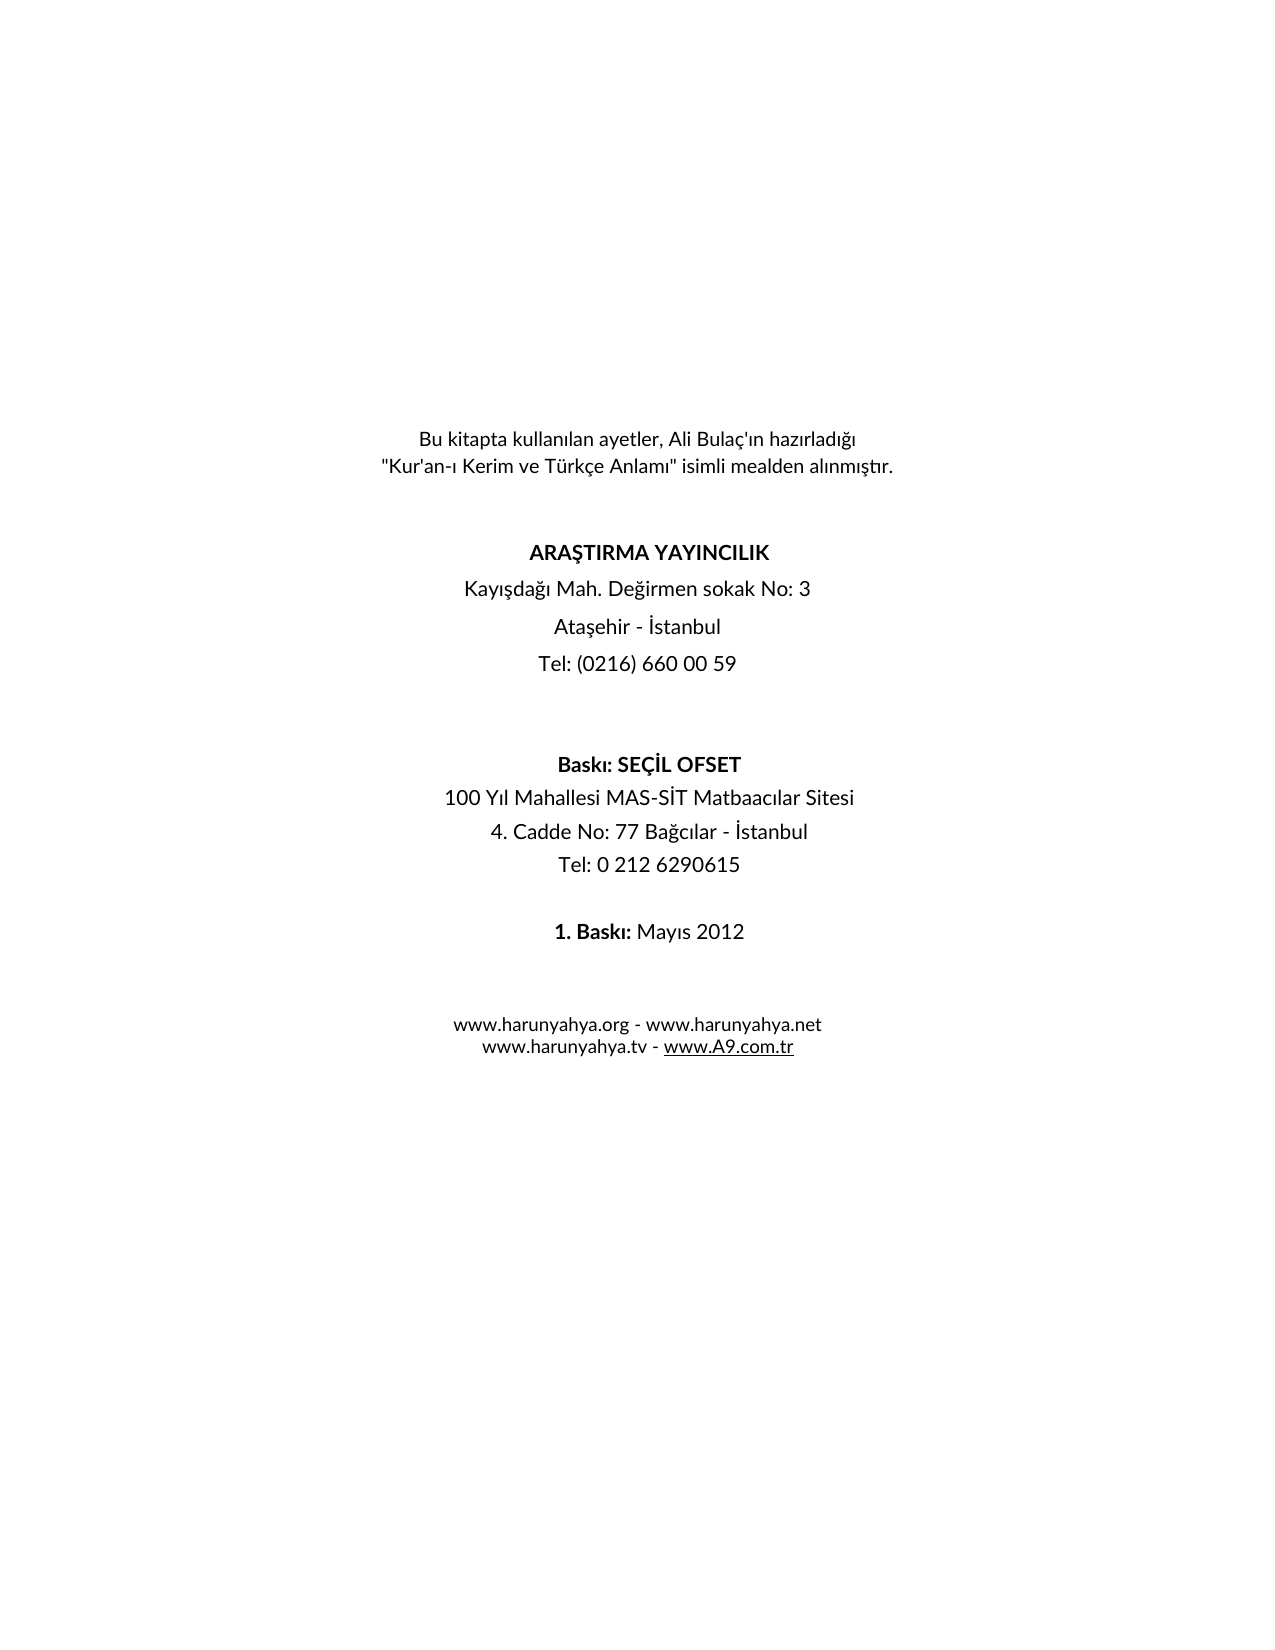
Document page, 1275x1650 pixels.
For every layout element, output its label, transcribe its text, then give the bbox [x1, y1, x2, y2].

text 4. Cadde No: 77 Bağcılar - İstanbul [75, 812, 1200, 846]
text 1. Baskı: Mayıs 2012 [75, 912, 1200, 946]
text "Kur'an-ı Kerim ve Türkçe Anlamı" isimli mealden alınmıştır. [75, 452, 1200, 479]
text Ataşehir - İstanbul [75, 604, 1200, 642]
text Tel: 0 212 6290615 [75, 846, 1200, 879]
text ARAŞTIRMA YAYINCILIK [75, 533, 1200, 567]
text www.harunyahya.tv - www.A9.com.tr [75, 1035, 1200, 1057]
text Baskı: SEÇİL OFSET [75, 746, 1200, 779]
text Bu kitapta kullanılan ayetler, Ali Bulaç'ın hazırladığı [75, 425, 1200, 452]
text Kayışdağı Mah. Değirmen sokak No: 3 [75, 567, 1200, 604]
text Tel: (0216) 660 00 59 [75, 642, 1200, 679]
text www.harunyahya.org - www.harunyahya.net [75, 1012, 1200, 1035]
text 100 Yıl Mahallesi MAS-SİT Matbaacılar Sitesi [75, 779, 1200, 812]
